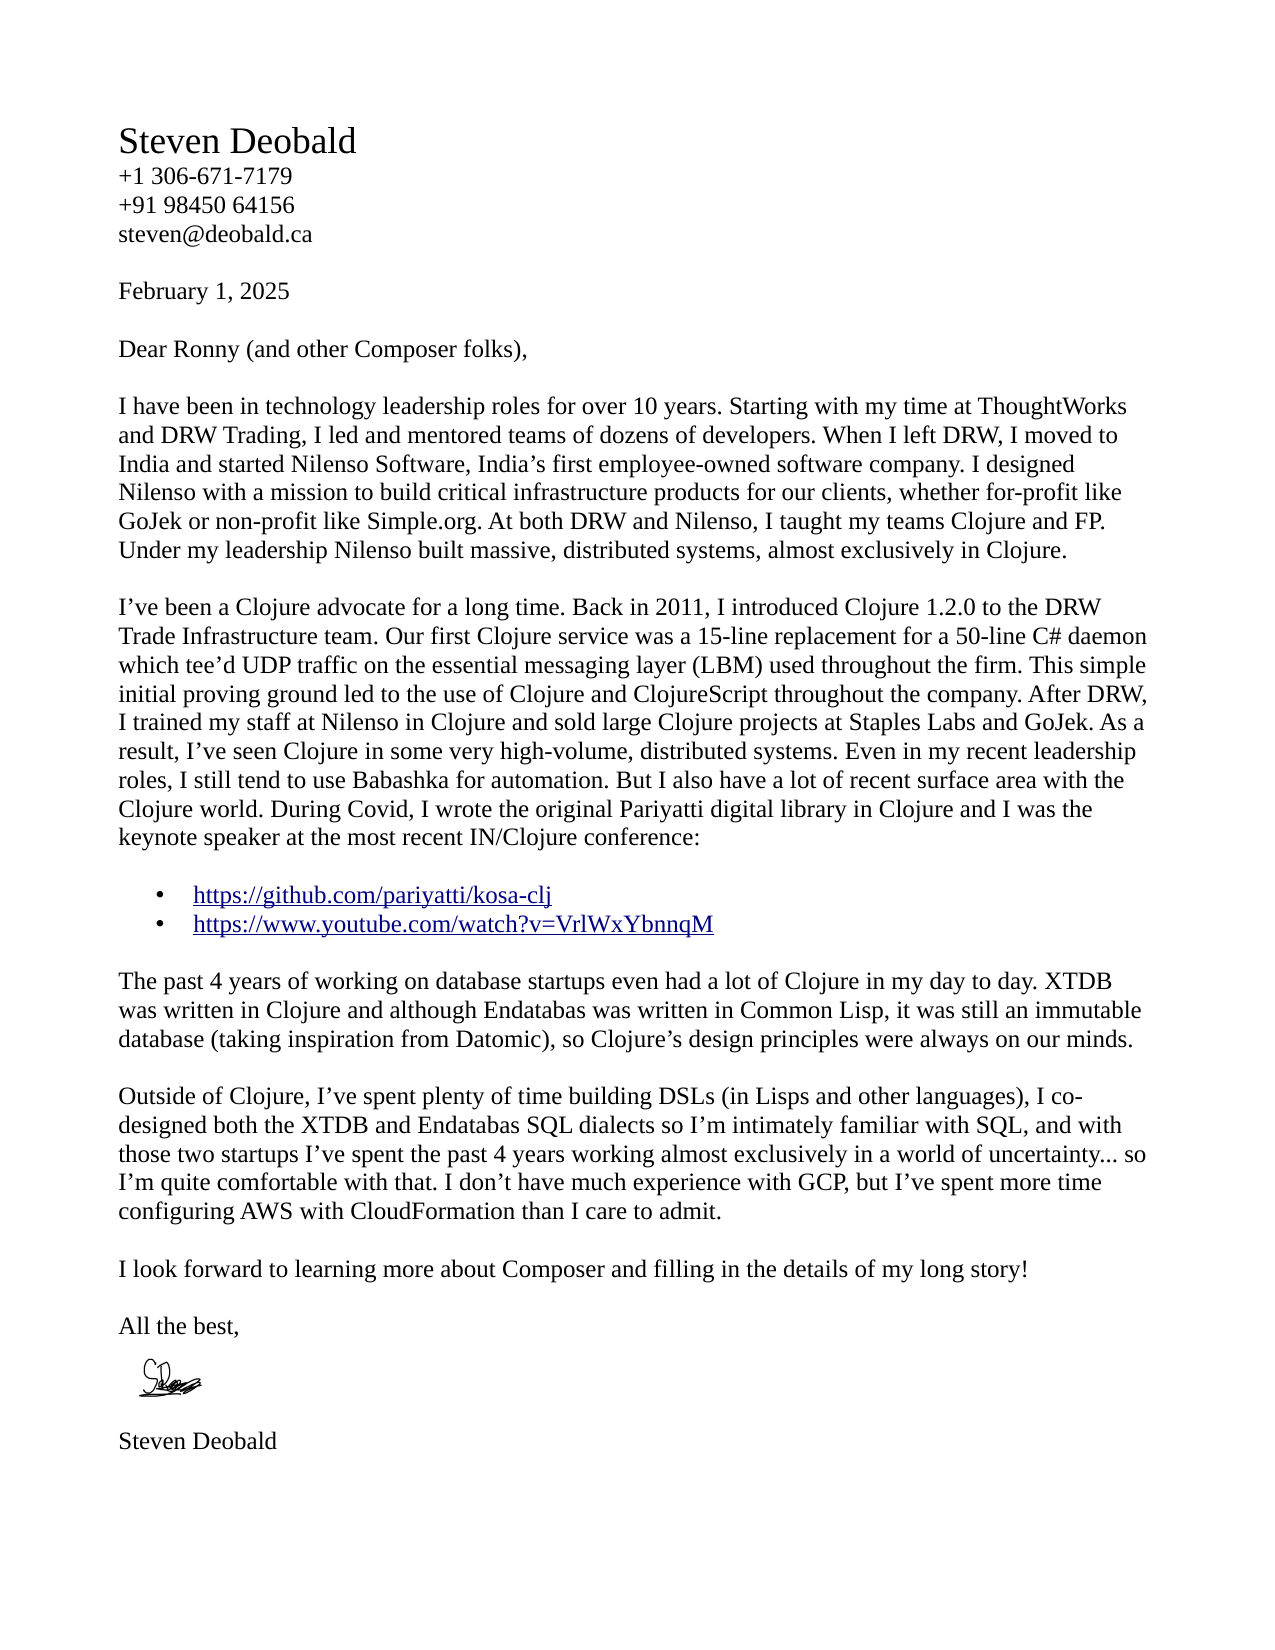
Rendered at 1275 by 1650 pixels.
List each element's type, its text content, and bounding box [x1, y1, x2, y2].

text All the best, [118, 1311, 1157, 1340]
text Dear Ronny (and other Composer folks), [118, 334, 1157, 362]
text Steven Deobald [118, 1426, 1157, 1455]
text +1 306-671-7179 [118, 161, 1157, 190]
text The past 4 years of working on database startups even had a lot of Clojure in my day to day. XTDB was written in Clojure and although Endatabas was written in Common Lisp, it was still an immutable database (taking inspiration from Datomic), so Clojure’s design principles were always on our minds. [118, 966, 1157, 1052]
text February 1, 2025 [118, 276, 1157, 305]
text I have been in technology leadership roles for over 10 years. Starting with my time at ThoughtWorks and DRW Trading, I led and mentored teams of dozens of developers. When I left DRW, I moved to India and started Nilenso Software, India’s first employee-owned software company. I designed Nilenso with a mission to build critical infrastructure products for our clients, whether for-profit like GoJek or non-profit like Simple.org. At both DRW and Nilenso, I taught my teams Clojure and FP. Under my leadership Nilenso built massive, distributed systems, almost exclusively in Clojure. [118, 391, 1157, 564]
text +91 98450 64156 [118, 190, 1157, 219]
picture [133, 1346, 208, 1421]
list https://github.com/pariyatti/kosa-clj [156, 880, 1157, 909]
text I’ve been a Clojure advocate for a long time. Back in 2011, I introduced Clojure 1.2.0 to the DRW Trade Infrastructure team. Our first Clojure service was a 15-line replacement for a 50-line C# daemon which tee’d UDP traffic on the essential messaging layer (LBM) used throughout the firm. This simple initial proving ground led to the use of Clojure and ClojureScript throughout the company. After DRW, I trained my staff at Nilenso in Clojure and sold large Clojure projects at Staples Labs and GoJek. As a result, I’ve seen Clojure in some very high-volume, distributed systems. Even in my recent leadership roles, I still tend to use Babashka for automation. But I also have a lot of recent surface area with the Clojure world. During Covid, I wrote the original Pariyatti digital library in Clojure and I was the keynote speaker at the most recent IN/Clojure conference: [118, 592, 1157, 851]
text Outside of Clojure, I’ve spent plenty of time building DSLs (in Lisps and other languages), I co-designed both the XTDB and Endatabas SQL dialects so I’m intimately familiar with SQL, and with those two startups I’ve spent the past 4 years working almost exclusively in a world of uncertainty... so I’m quite comfortable with that. I don’t have much experience with GCP, but I’ve spent more time configuring AWS with CloudFormation than I care to admit. [118, 1081, 1157, 1225]
text steven@deobald.ca [118, 219, 1157, 247]
list https://www.youtube.com/watch?v=VrlWxYbnnqM [156, 909, 1157, 937]
text I look forward to learning more about Composer and filling in the details of my long story! [118, 1254, 1157, 1282]
text Steven Deobald [118, 118, 1157, 161]
